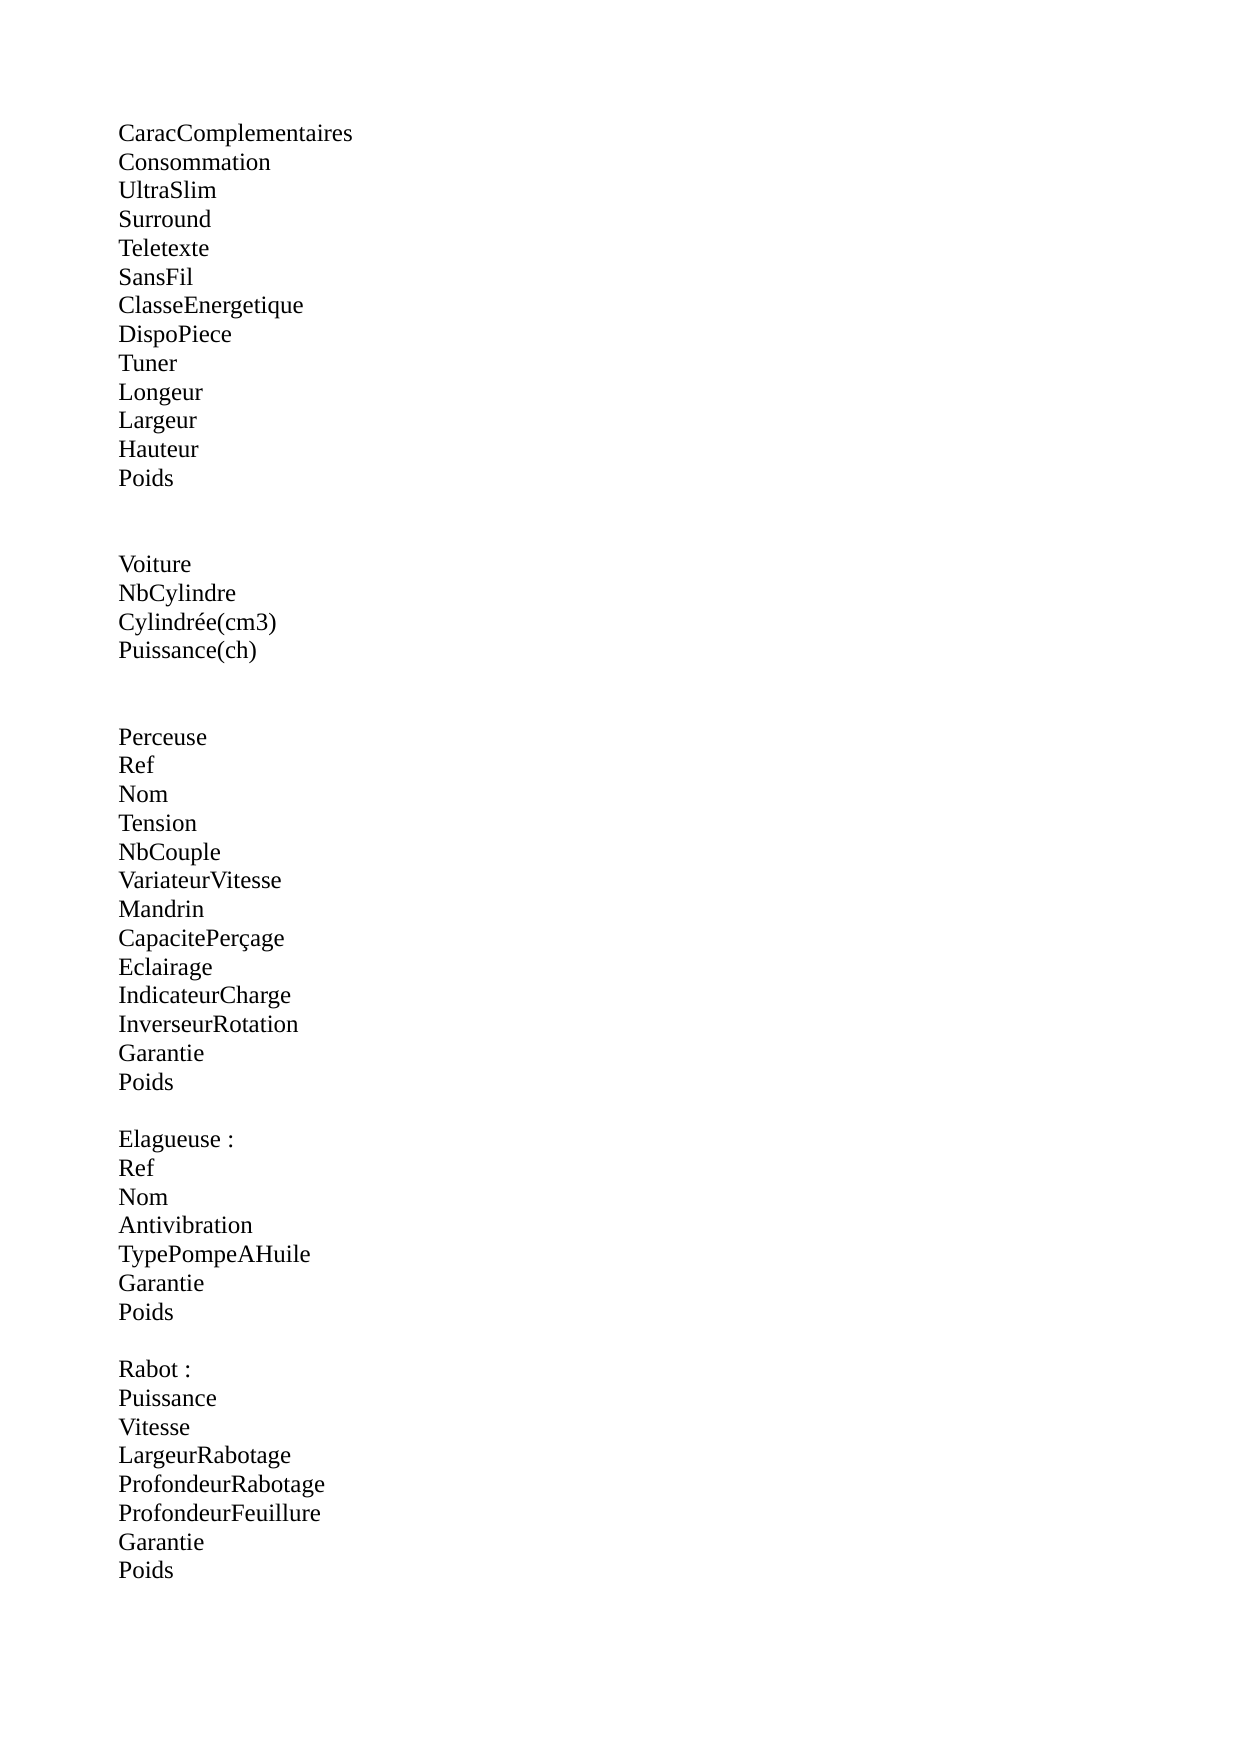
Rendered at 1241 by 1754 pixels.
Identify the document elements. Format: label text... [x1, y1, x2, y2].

text Nom [118, 1182, 1122, 1211]
text Poids [118, 463, 1122, 492]
text VariateurVitesse [118, 866, 1122, 894]
text Poids [118, 1297, 1122, 1326]
text Antivibration [118, 1211, 1122, 1239]
text Voiture [118, 549, 1122, 578]
text CapacitePerçage [118, 923, 1122, 952]
text Ref [118, 1153, 1122, 1182]
text LargeurRabotage [118, 1441, 1122, 1469]
text Rabot : [118, 1354, 1122, 1383]
text Mandrin [118, 894, 1122, 923]
text Tension [118, 808, 1122, 837]
text NbCylindre [118, 578, 1122, 607]
text Teletexte [118, 233, 1122, 262]
text ProfondeurFeuillure [118, 1498, 1122, 1527]
text Hauteur [118, 434, 1122, 463]
text Tuner [118, 348, 1122, 377]
text Cylindrée(cm3) [118, 607, 1122, 636]
text Consommation [118, 147, 1122, 176]
text Ref [118, 751, 1122, 779]
text Nom [118, 779, 1122, 808]
text InverseurRotation [118, 1009, 1122, 1038]
text NbCouple [118, 837, 1122, 866]
text UltraSlim [118, 176, 1122, 204]
text Garantie [118, 1268, 1122, 1297]
text Vitesse [118, 1412, 1122, 1441]
text Surround [118, 204, 1122, 233]
text SansFil [118, 262, 1122, 291]
text TypePompeAHuile [118, 1239, 1122, 1268]
text IndicateurCharge [118, 981, 1122, 1009]
text Garantie [118, 1038, 1122, 1067]
text Longeur [118, 377, 1122, 406]
text Perceuse [118, 722, 1122, 751]
text CaracComplementaires [118, 118, 1122, 147]
text Puissance [118, 1383, 1122, 1412]
text DispoPiece [118, 319, 1122, 348]
text Puissance(ch) [118, 636, 1122, 664]
text ClasseEnergetique [118, 291, 1122, 319]
text Largeur [118, 406, 1122, 434]
text Poids [118, 1067, 1122, 1096]
text Eclairage [118, 952, 1122, 981]
text Elagueuse : [118, 1124, 1122, 1153]
text Poids [118, 1556, 1122, 1584]
text Garantie [118, 1527, 1122, 1556]
text ProfondeurRabotage [118, 1469, 1122, 1498]
